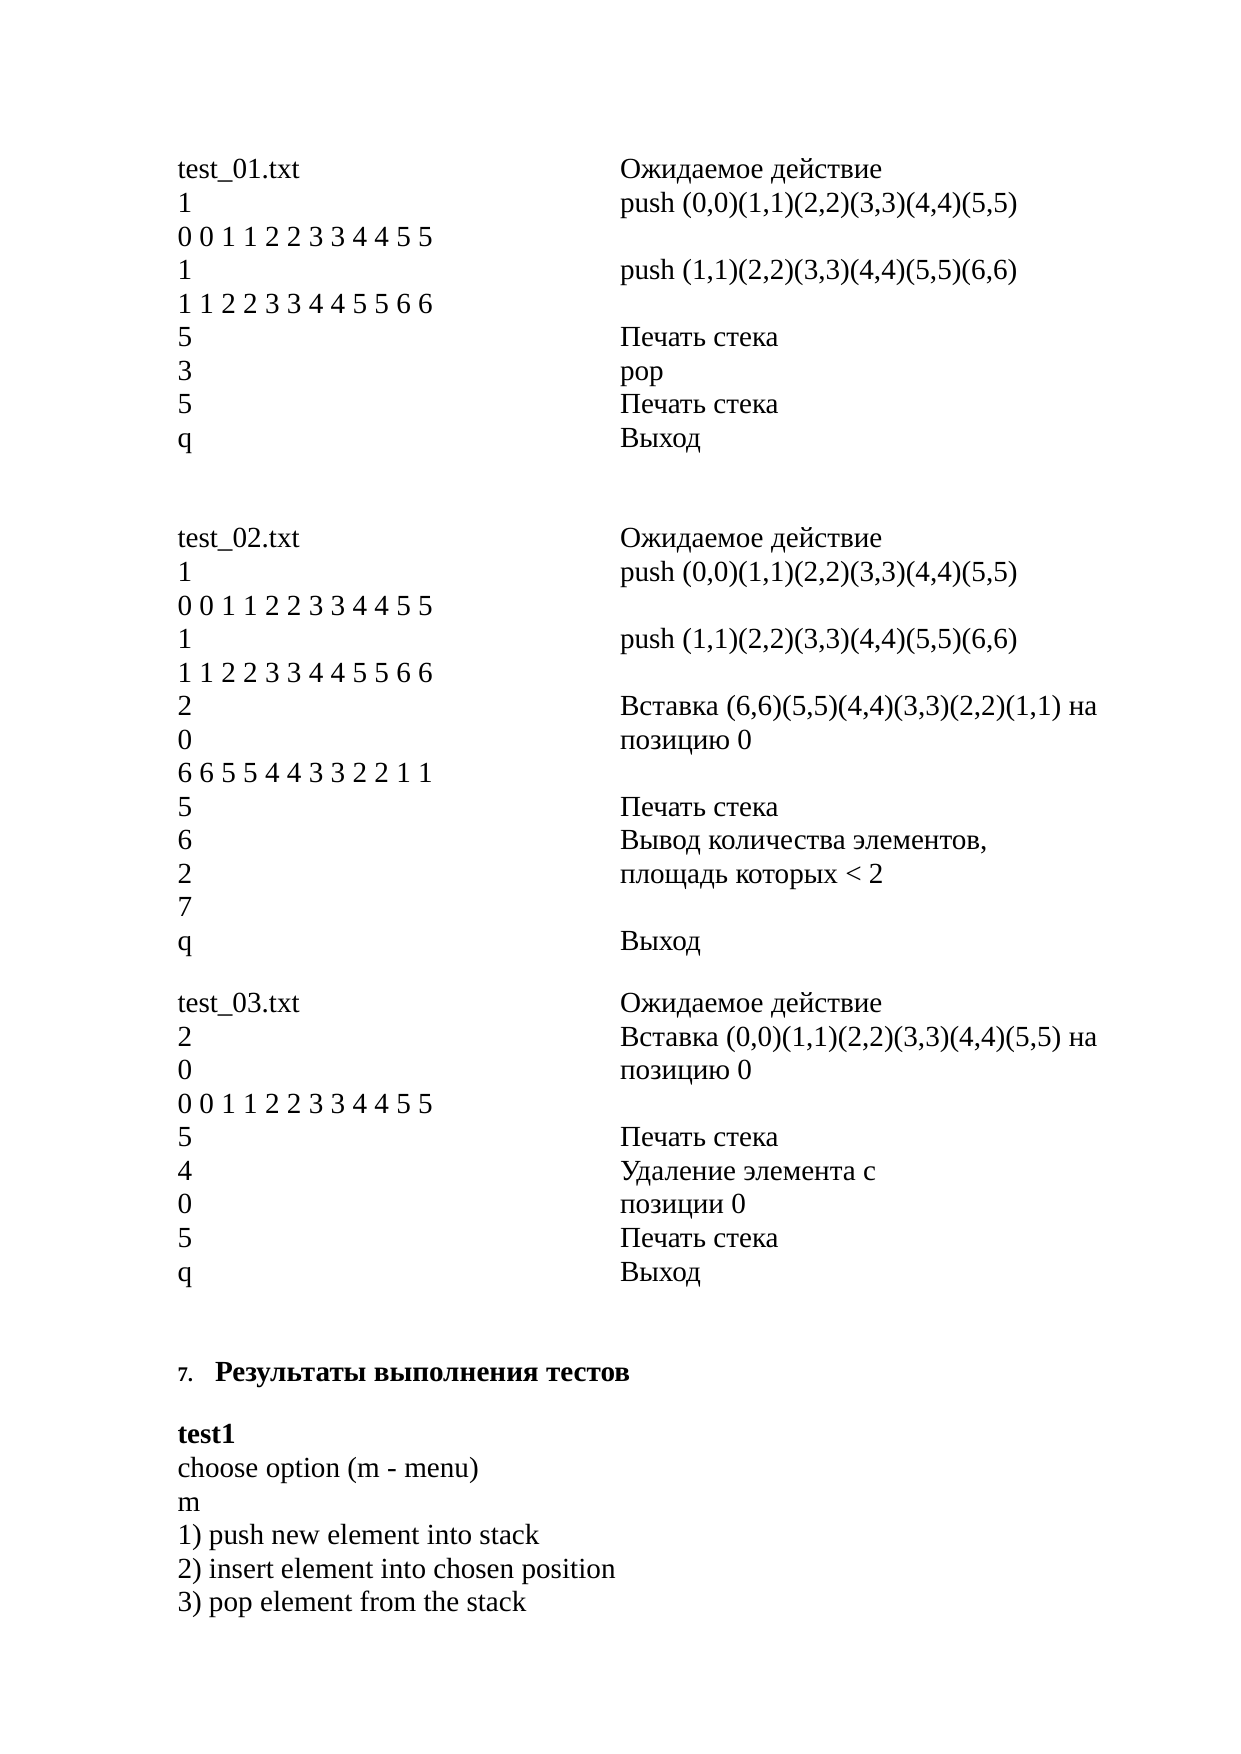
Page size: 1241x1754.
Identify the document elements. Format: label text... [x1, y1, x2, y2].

text choose option (m - menu) [177, 1450, 1152, 1484]
text test_01.txt Ожидаемое действие [177, 152, 1152, 185]
text m [177, 1484, 1152, 1517]
text 1 push (1,1)(2,2)(3,3)(4,4)(5,5)(6,6) [177, 252, 1152, 286]
text 3 pop [177, 353, 1152, 386]
text test1 [177, 1417, 1152, 1450]
text 1 1 2 2 3 3 4 4 5 5 6 6 [177, 655, 1152, 688]
text 1 1 2 2 3 3 4 4 5 5 6 6 [177, 286, 1152, 319]
text 1) push new element into stack [177, 1517, 1152, 1551]
text q Выход [177, 420, 1152, 453]
text 5 Печать стека [177, 319, 1152, 353]
text 2) insert element into chosen position [177, 1551, 1152, 1584]
text 5 Печать стека [177, 789, 1152, 822]
text test_03.txt Ожидаемое действие [177, 985, 1152, 1019]
text 6 Вывод количества элементов, [177, 822, 1152, 856]
text 2 Вставка (0,0)(1,1)(2,2)(3,3)(4,4)(5,5) на [177, 1019, 1152, 1052]
text 6 6 5 5 4 4 3 3 2 2 1 1 [177, 755, 1152, 789]
text 0 позицию 0 [177, 1052, 1152, 1086]
text 5 Печать стека [177, 1220, 1152, 1254]
text 0 0 1 1 2 2 3 3 4 4 5 5 [177, 588, 1152, 621]
list Результаты выполнения тестов [177, 1354, 1152, 1388]
text q Выход [177, 923, 1152, 957]
text 3) pop element from the stack [177, 1584, 1152, 1618]
text 7 [177, 889, 1152, 923]
text 1 push (0,0)(1,1)(2,2)(3,3)(4,4)(5,5) [177, 554, 1152, 588]
text 4 Удаление элемента с [177, 1153, 1152, 1187]
text 5 Печать стека [177, 1119, 1152, 1153]
text 1 push (0,0)(1,1)(2,2)(3,3)(4,4)(5,5) [177, 185, 1152, 219]
text 0 позицию 0 [177, 722, 1152, 755]
text 1 push (1,1)(2,2)(3,3)(4,4)(5,5)(6,6) [177, 621, 1152, 655]
text 5 Печать стека [177, 386, 1152, 420]
text 2 Вставка (6,6)(5,5)(4,4)(3,3)(2,2)(1,1) на [177, 688, 1152, 722]
text test_02.txt Ожидаемое действие [177, 521, 1152, 554]
text 0 0 1 1 2 2 3 3 4 4 5 5 [177, 1086, 1152, 1119]
text 2 площадь которых < 2 [177, 856, 1152, 889]
text 0 позиции 0 [177, 1187, 1152, 1220]
text q Выход [177, 1254, 1152, 1287]
text 0 0 1 1 2 2 3 3 4 4 5 5 [177, 219, 1152, 252]
